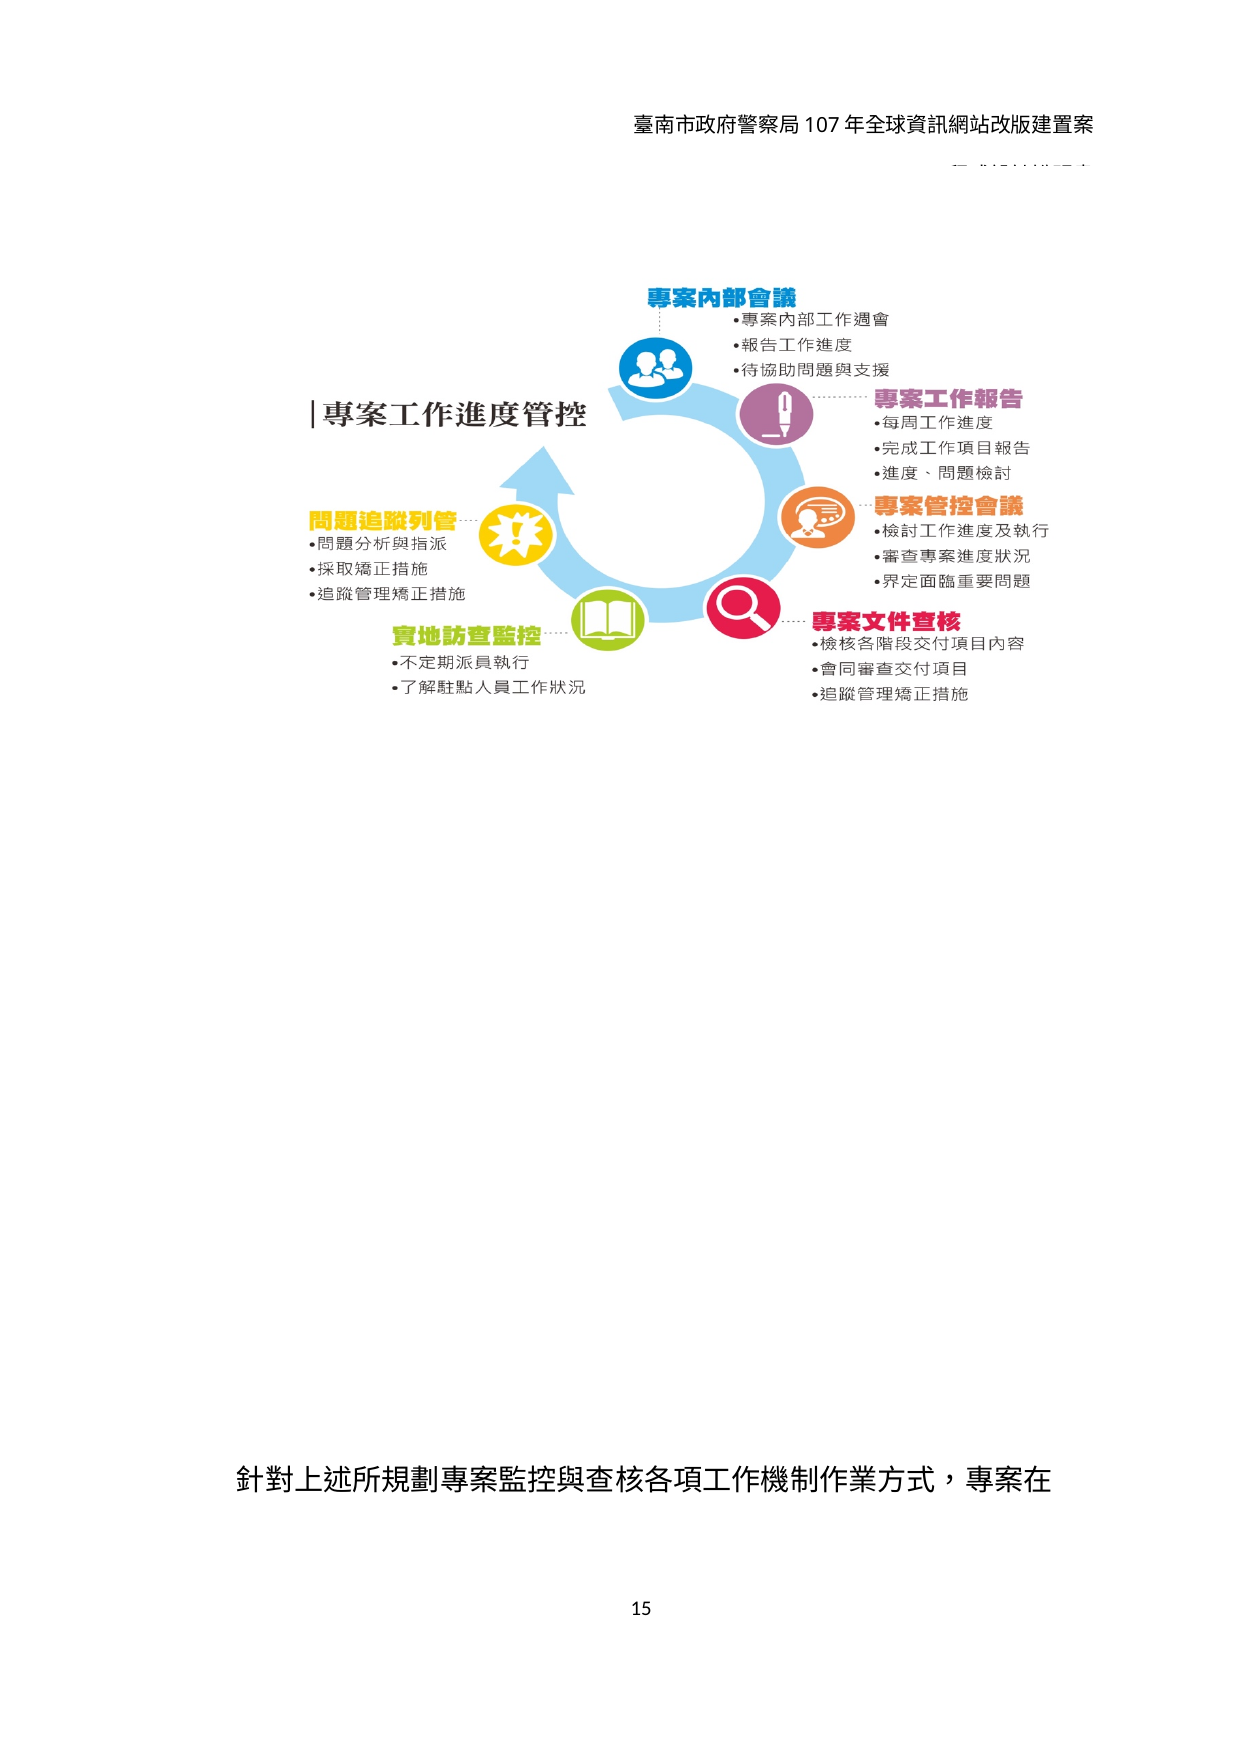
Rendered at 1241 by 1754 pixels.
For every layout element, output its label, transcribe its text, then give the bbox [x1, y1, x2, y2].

text 針對上述所規劃專案監控與查核各項工作機制作業方式，專案在 [177, 1436, 1063, 1499]
